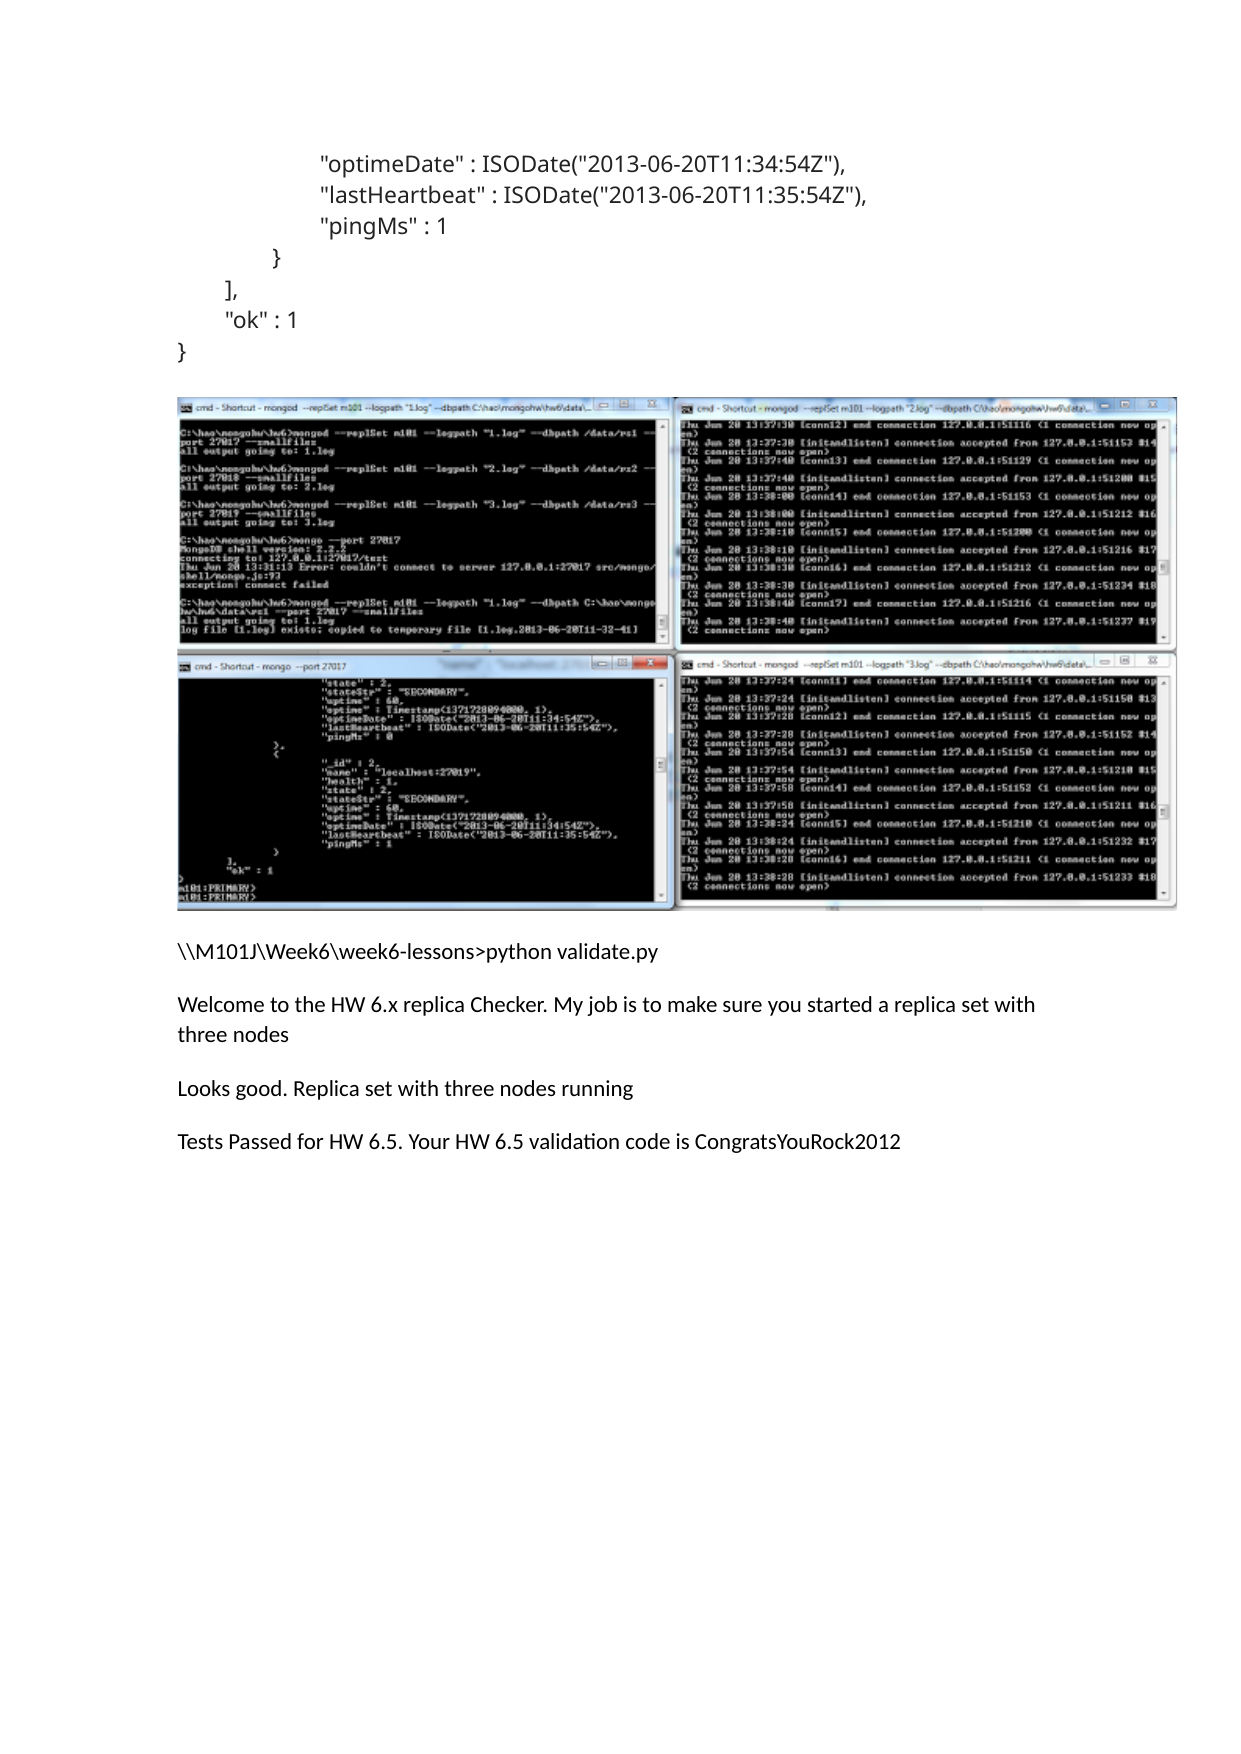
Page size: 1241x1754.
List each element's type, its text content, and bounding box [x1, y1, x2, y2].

text } [177, 335, 1063, 397]
text "lastHeartbeat" : ISODate("2013-06-20T11:35:54Z"), [177, 179, 1063, 210]
text ], [177, 273, 1063, 304]
text } [177, 241, 1063, 273]
subtitle Looks good. Replica set with three nodes running [177, 1072, 1063, 1102]
picture [177, 397, 1178, 911]
text "optimeDate" : ISODate("2013-06-20T11:34:54Z"), [177, 148, 1063, 179]
subtitle Tests Passed for HW 6.5. Your HW 6.5 validation code is CongratsYouRock2012 [177, 1125, 1063, 1155]
subtitle \\M101J\Week6\week6-lessons>python validate.py [177, 935, 1063, 965]
subtitle Welcome to the HW 6.x replica Checker. My job is to make sure you started a replica set with three nodes [177, 988, 1063, 1048]
text "pingMs" : 1 [177, 210, 1063, 241]
text "ok" : 1 [177, 304, 1063, 335]
